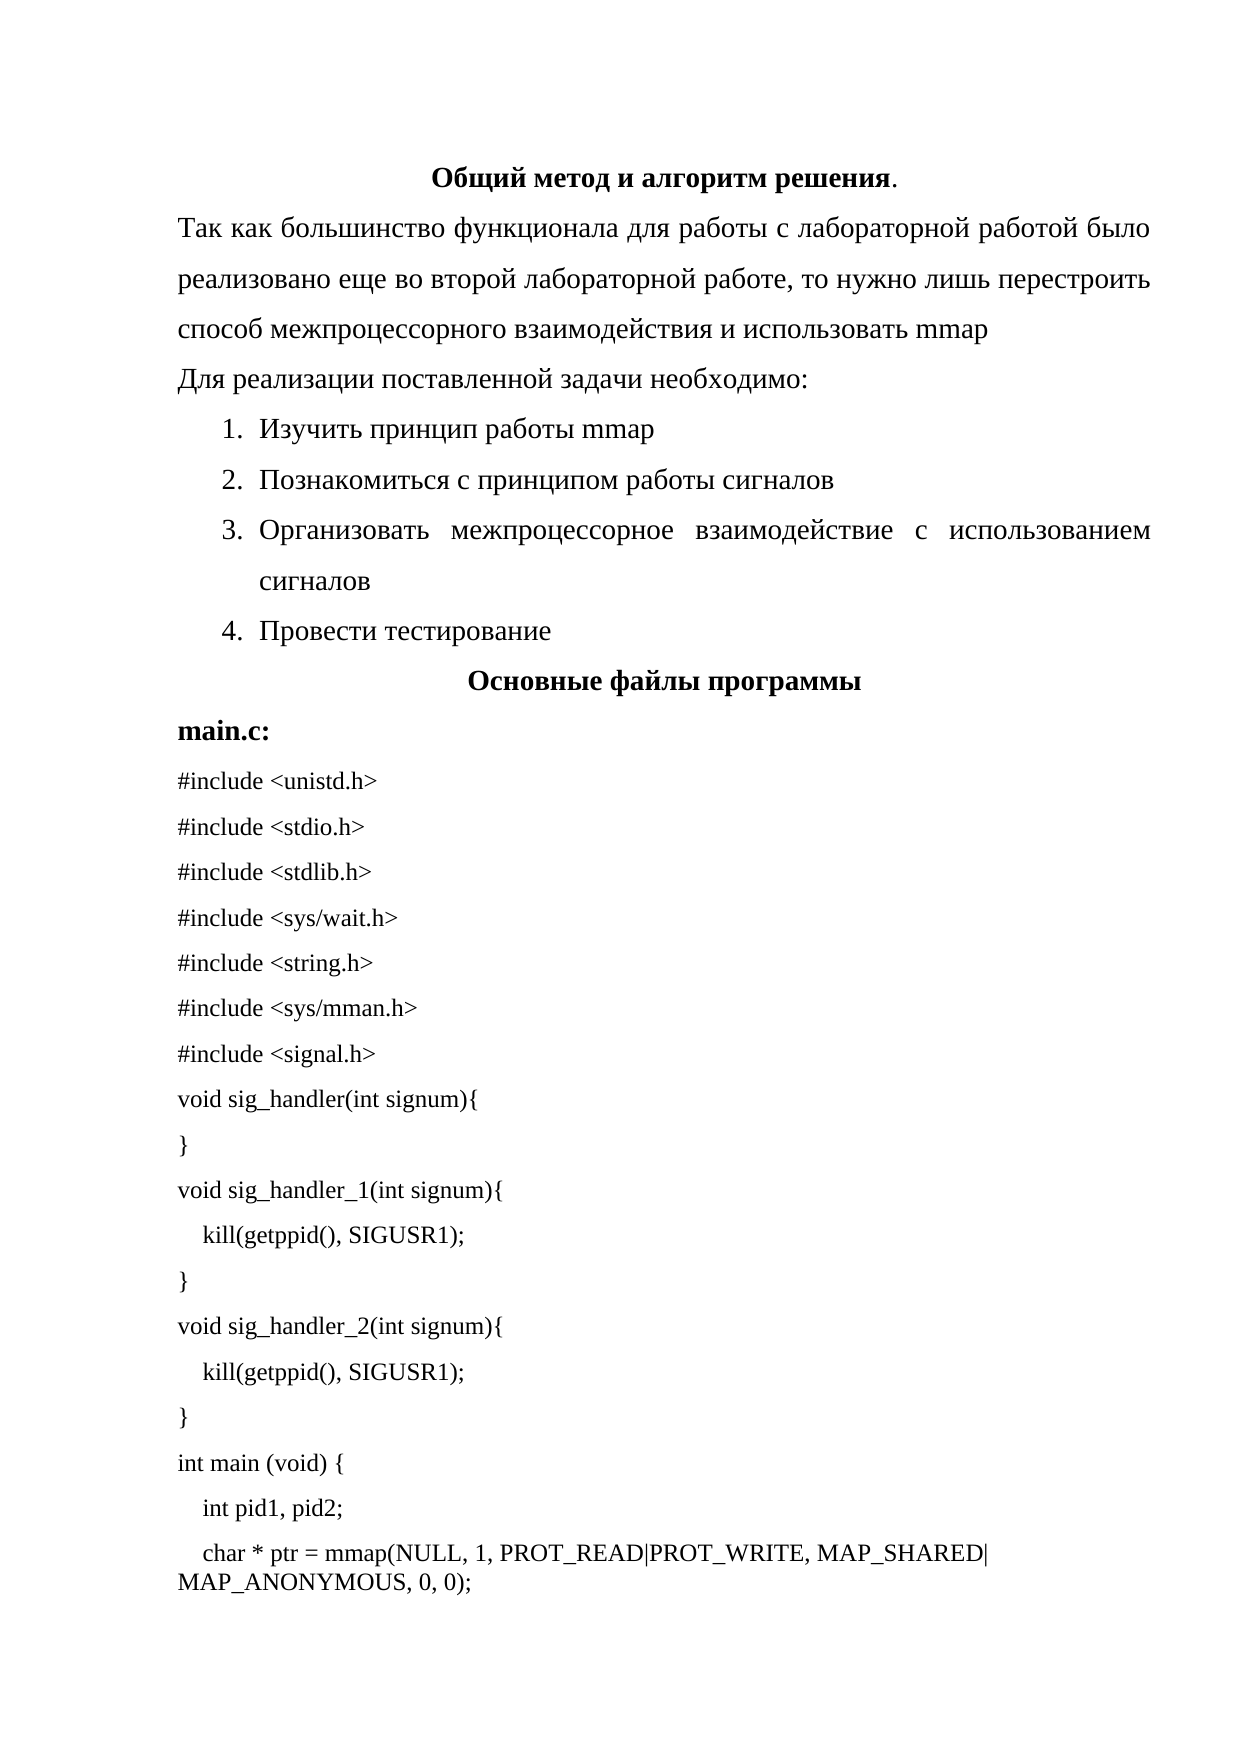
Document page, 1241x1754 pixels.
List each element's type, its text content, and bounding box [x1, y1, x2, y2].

text } [177, 1130, 1152, 1158]
text int pid1, pid2; [177, 1493, 1152, 1522]
text #include <sys/mman.h> [177, 993, 1152, 1022]
text #include <sys/wait.h> [177, 903, 1152, 931]
text #include <string.h> [177, 948, 1152, 977]
text kill(getppid(), SIGUSR1); [177, 1357, 1152, 1386]
text void sig_handler_2(int signum){ [177, 1311, 1152, 1340]
list Основные файлы программы [177, 663, 1152, 697]
text #include <stdio.h> [177, 812, 1152, 841]
text #include <signal.h> [177, 1039, 1152, 1068]
text void sig_handler(int signum){ [177, 1084, 1152, 1113]
text Так как большинство функционала для работы с лабораторной работой было реализовано еще во второй лабораторной работе, то нужно лишь перестроить способ межпроцессорного взаимодействия и использовать mmap [177, 210, 1152, 344]
text } [177, 1402, 1152, 1431]
text #include <stdlib.h> [177, 857, 1152, 886]
text #include <unistd.h> [177, 766, 1152, 795]
text char * ptr = mmap(NULL, 1, PROT_READ|PROT_WRITE, MAP_SHARED|MAP_ANONYMOUS, 0, 0); [177, 1538, 1152, 1596]
text void sig_handler_1(int signum){ [177, 1175, 1152, 1204]
text } [177, 1266, 1152, 1295]
list Провести тестирование [221, 613, 1152, 646]
text Для реализации поставленной задачи необходимо: [177, 361, 1152, 395]
text int main (void) { [177, 1448, 1152, 1476]
text main.c: [177, 713, 1152, 747]
list Изучить принцип работы mmap [221, 412, 1152, 445]
text Общий метод и алгоритм решения. [177, 160, 1152, 194]
list Организовать межпроцессорное взаимодействие с использованием сигналов [221, 512, 1152, 596]
list Познакомиться с принципом работы сигналов [221, 462, 1152, 496]
text kill(getppid(), SIGUSR1); [177, 1221, 1152, 1249]
